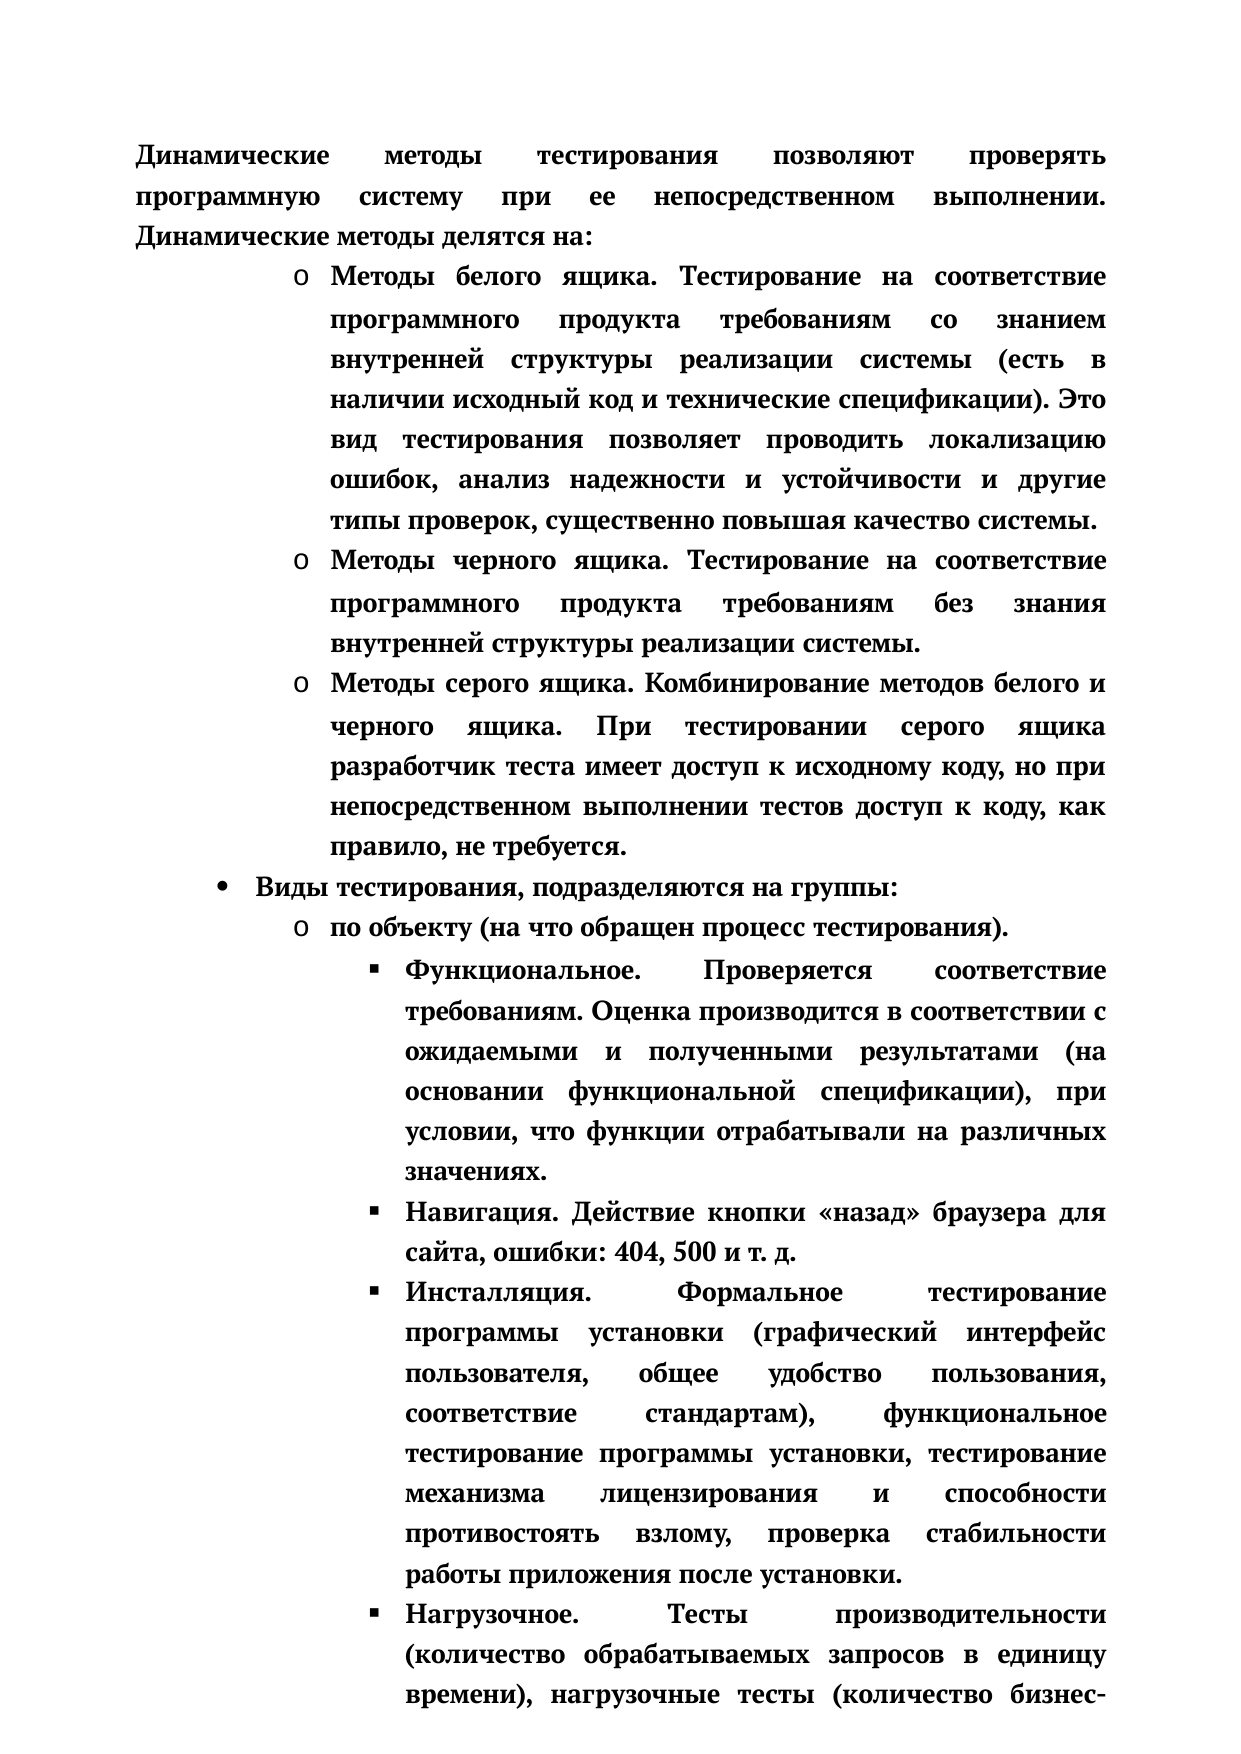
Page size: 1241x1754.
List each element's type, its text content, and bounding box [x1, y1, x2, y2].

list Методы белого ящика. Тестирование на соответствие программного продукта требованиям со знанием внутренней структуры реализации системы (есть в наличии исходный код и технические спецификации). Это вид тестирования позволяет проводить локализацию ошибок, анализ надежности и устойчивости и другие типы проверок, существенно повышая качество системы. [292, 258, 1107, 535]
list Методы черного ящика. Тестирование на соответствие программного продукта требованиям без знания внутренней структуры реализации системы. [292, 542, 1107, 658]
list Виды тестирования, подразделяются на группы: [217, 869, 1107, 902]
list по объекту (на что обращен процесс тестирования). [292, 909, 1107, 945]
list Инсталляция. Формальное тестирование программы установки (графический интерфейс пользователя, общее удобство пользования, соответствие стандартам), функциональное тестирование программы установки, тестирование механизма лицензирования и способности противостоять взлому, проверка стабильности работы приложения после установки. [367, 1274, 1107, 1589]
list Нагрузочное. Тесты производительности (количество обрабатываемых запросов в единицу времени), нагрузочные тесты (количество бизнес- [367, 1596, 1107, 1710]
list Функциональное. Проверяется соответствие требованиям. Оценка производится в соответствии с ожидаемыми и полученными результатами (на основании функциональной спецификации), при условии, что функции отрабатывали на различных значениях. [367, 952, 1107, 1187]
text Динамические методы тестирования позволяют проверять программную систему при ее непосредственном выполнении. Динамические методы делятся на: [135, 137, 1107, 251]
list Навигация. Действие кнопки «назад» браузера для сайта, ошибки: 404, 500 и т. д. [367, 1194, 1107, 1267]
list Методы серого ящика. Комбинирование методов белого и черного ящика. При тестировании серого ящика разработчик теста имеет доступ к исходному коду, но при непосредственном выполнении тестов доступ к коду, как правило, не требуется. [292, 665, 1107, 862]
